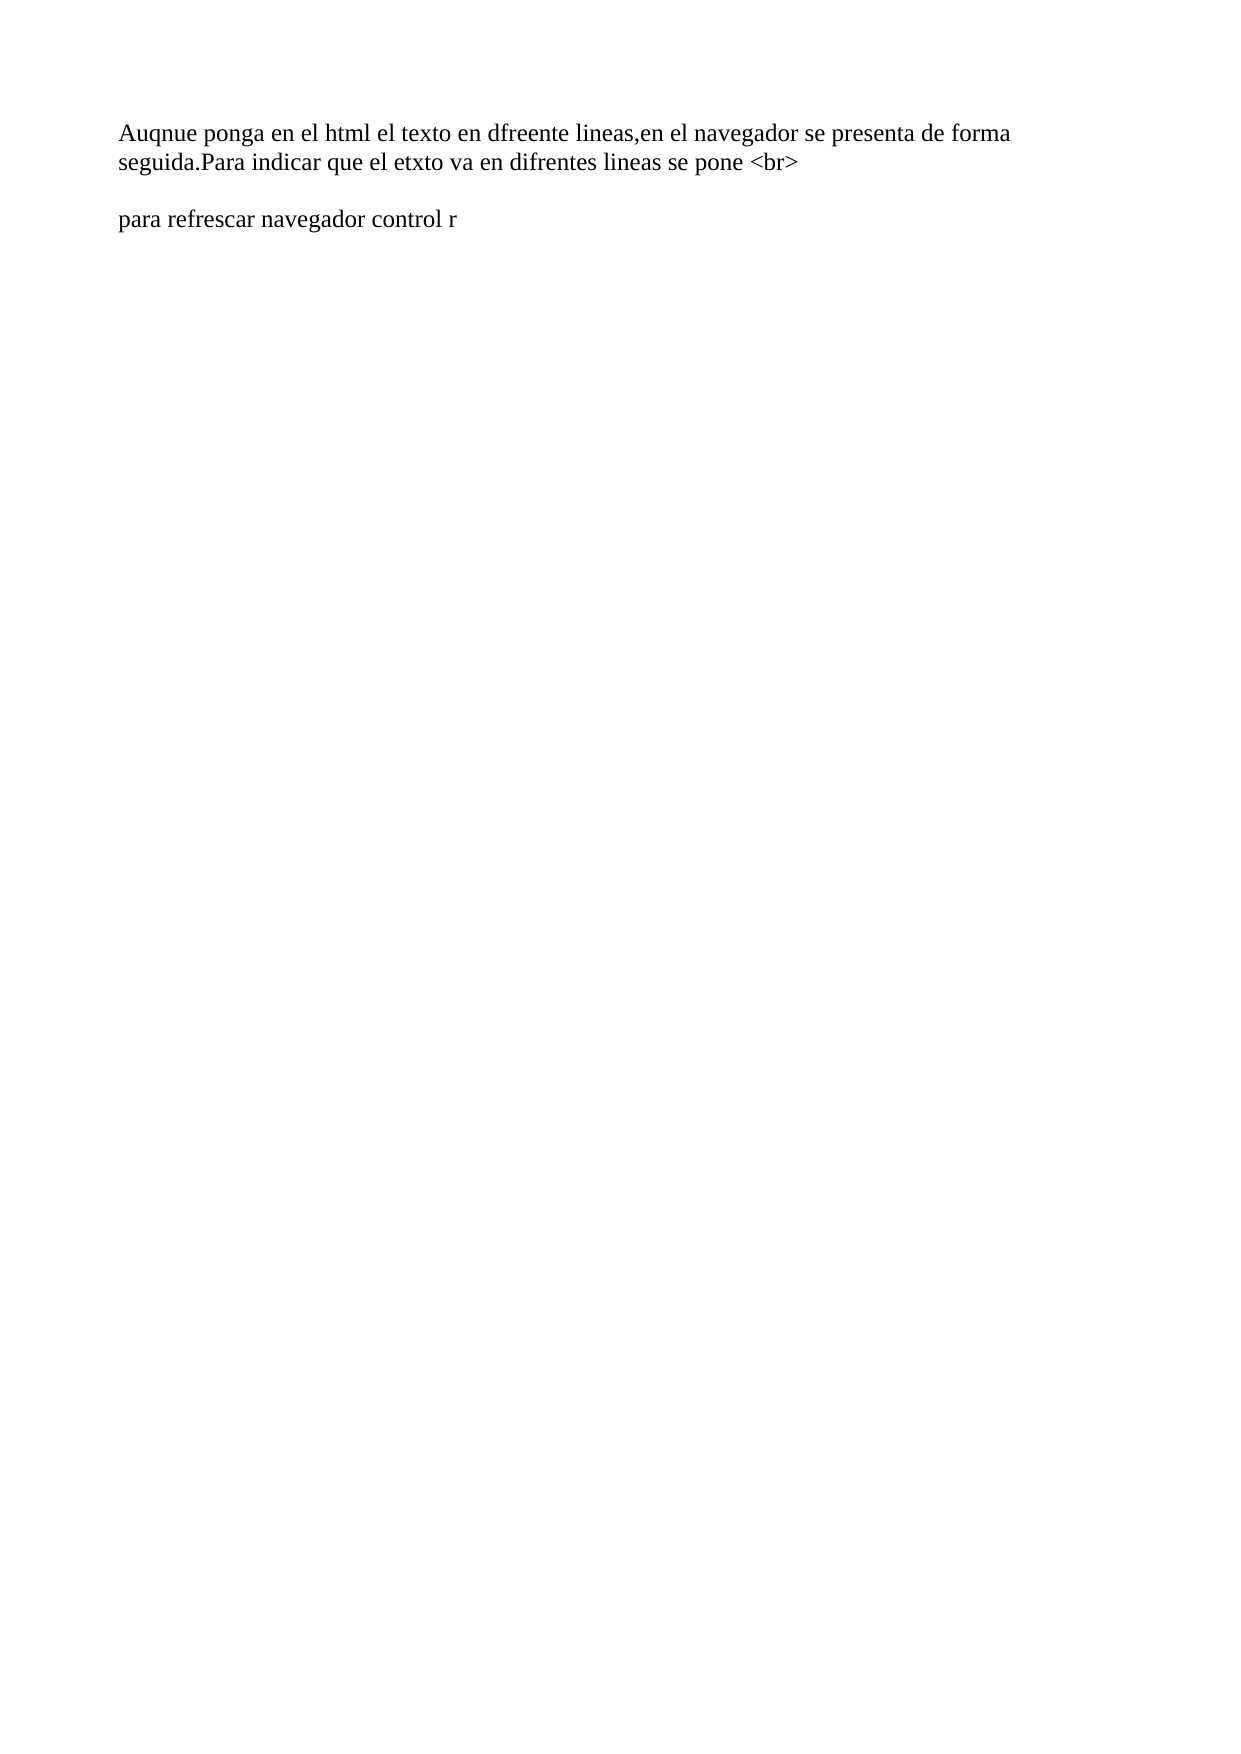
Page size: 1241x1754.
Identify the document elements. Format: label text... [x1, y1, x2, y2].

text Auqnue ponga en el html el texto en dfreente lineas,en el navegador se presenta de forma seguida.Para indicar que el etxto va en difrentes lineas se pone <br> [118, 118, 1122, 176]
text para refrescar navegador control r [118, 204, 1122, 233]
